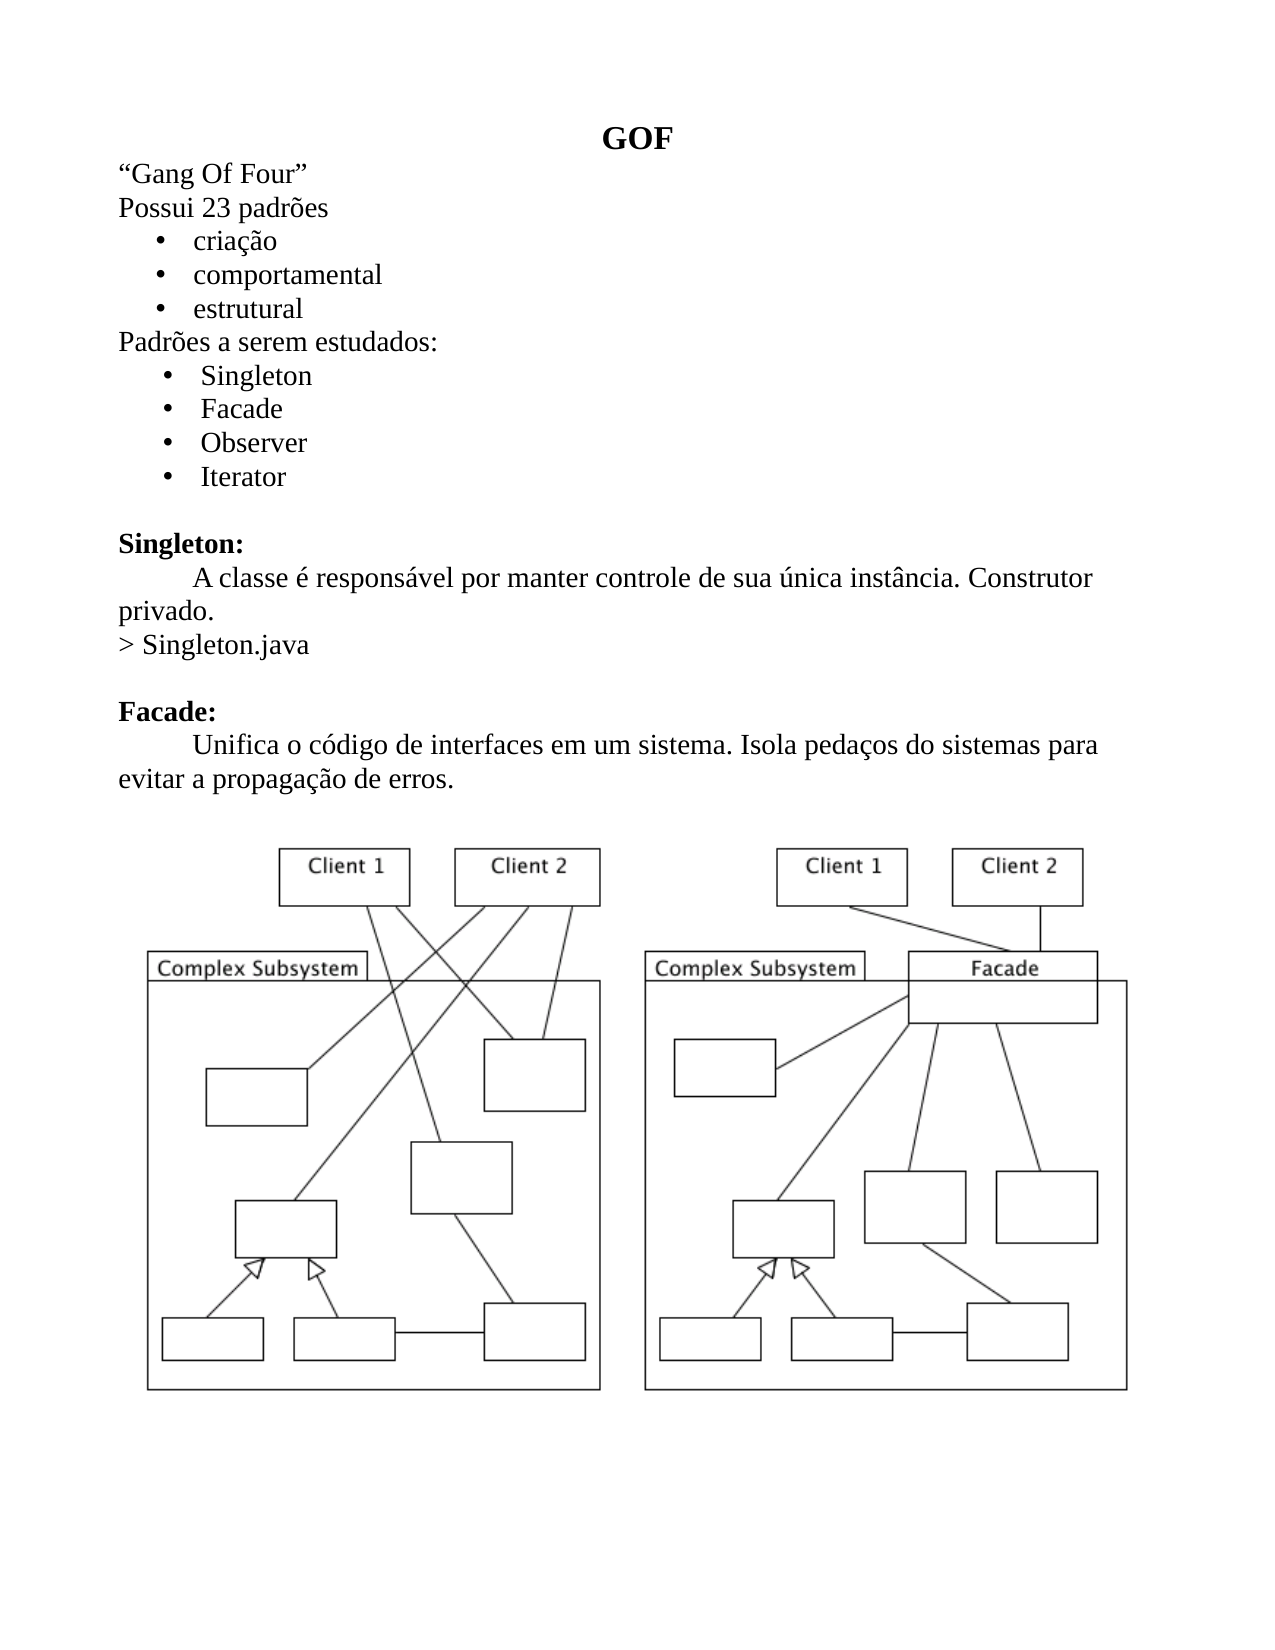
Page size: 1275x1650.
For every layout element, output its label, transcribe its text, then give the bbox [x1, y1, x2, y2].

text Singleton: [118, 526, 1157, 560]
list Facade [163, 392, 1157, 425]
text > Singleton.java [118, 627, 1157, 660]
list Observer [163, 425, 1157, 459]
text Possui 23 padrões [118, 190, 1157, 223]
list Iterator [163, 459, 1157, 493]
text “Gang Of Four” [118, 156, 1157, 190]
list criação [156, 223, 1157, 257]
text A classe é responsável por manter controle de sua única instância. Construtor privado. [118, 560, 1157, 627]
list comportamental [156, 257, 1157, 291]
text Facade: [118, 694, 1157, 727]
picture [118, 819, 1157, 1420]
text Unifica o código de interfaces em um sistema. Isola pedaços do sistemas para evitar a propagação de erros. [118, 727, 1157, 794]
list estrutural [156, 291, 1157, 324]
text GOF [118, 118, 1157, 156]
list Singleton [163, 358, 1157, 392]
text Padrões a serem estudados: [118, 324, 1157, 358]
